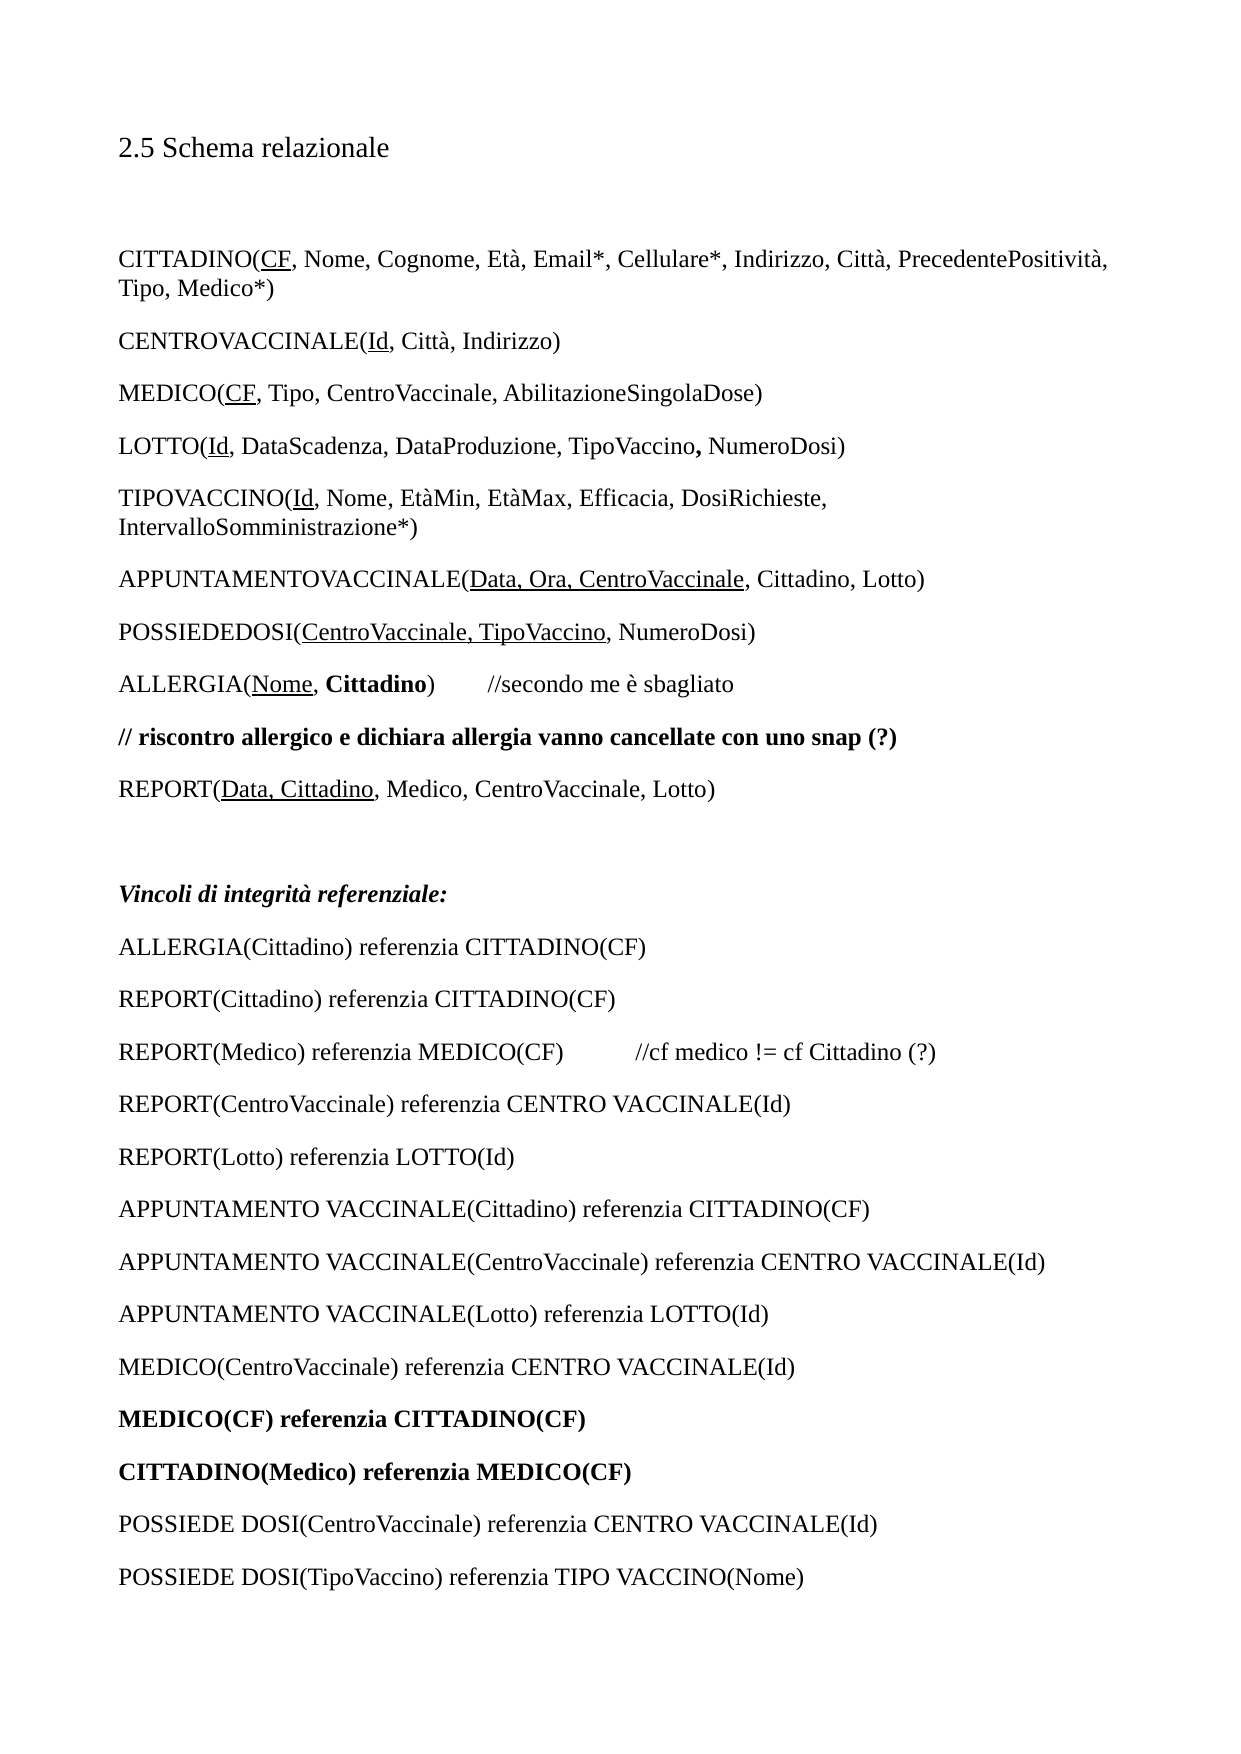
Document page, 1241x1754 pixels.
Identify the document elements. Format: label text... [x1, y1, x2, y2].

text MEDICO(CF) referenzia CITTADINO(CF) [118, 1404, 1122, 1433]
text CITTADINO(Medico) referenzia MEDICO(CF) [118, 1457, 1122, 1486]
text APPUNTAMENTO VACCINALE(CentroVaccinale) referenzia CENTRO VACCINALE(Id) [118, 1247, 1122, 1276]
text APPUNTAMENTO VACCINALE(Cittadino) referenzia CITTADINO(CF) [118, 1194, 1122, 1223]
text Vincoli di integrità referenziale: [118, 879, 1122, 908]
text APPUNTAMENTO VACCINALE(Lotto) referenzia LOTTO(Id) [118, 1299, 1122, 1328]
text 2.5 Schema relazionale [118, 130, 1122, 163]
text CENTROVACCINALE(Id, Città, Indirizzo) [118, 326, 1122, 354]
text REPORT(Data, Cittadino, Medico, CentroVaccinale, Lotto) [118, 774, 1122, 803]
text TIPOVACCINO(Id, Nome, EtàMin, EtàMax, Efficacia, DosiRichieste, IntervalloSomministrazione*) [118, 483, 1122, 541]
text REPORT(Lotto) referenzia LOTTO(Id) [118, 1142, 1122, 1171]
text LOTTO(Id, DataScadenza, DataProduzione, TipoVaccino, NumeroDosi) [118, 431, 1122, 459]
text POSSIEDEDOSI(CentroVaccinale, TipoVaccino, NumeroDosi) [118, 617, 1122, 646]
text POSSIEDE DOSI(TipoVaccino) referenzia TIPO VACCINO(Nome) [118, 1562, 1122, 1591]
text CITTADINO(CF, Nome, Cognome, Età, Email*, Cellulare*, Indirizzo, Città, PrecedentePositività, Tipo, Medico*) [118, 244, 1122, 302]
text APPUNTAMENTOVACCINALE(Data, Ora, CentroVaccinale, Cittadino, Lotto) [118, 564, 1122, 593]
text ALLERGIA(Nome, Cittadino) //secondo me è sbagliato [118, 669, 1122, 698]
text MEDICO(CentroVaccinale) referenzia CENTRO VACCINALE(Id) [118, 1352, 1122, 1381]
text // riscontro allergico e dichiara allergia vanno cancellate con uno snap (?) [118, 722, 1122, 751]
text MEDICO(CF, Tipo, CentroVaccinale, AbilitazioneSingolaDose) [118, 378, 1122, 407]
text POSSIEDE DOSI(CentroVaccinale) referenzia CENTRO VACCINALE(Id) [118, 1509, 1122, 1538]
text ALLERGIA(Cittadino) referenzia CITTADINO(CF) [118, 932, 1122, 961]
text REPORT(CentroVaccinale) referenzia CENTRO VACCINALE(Id) [118, 1089, 1122, 1118]
text REPORT(Medico) referenzia MEDICO(CF) //cf medico != cf Cittadino (?) [118, 1037, 1122, 1066]
text REPORT(Cittadino) referenzia CITTADINO(CF) [118, 984, 1122, 1013]
